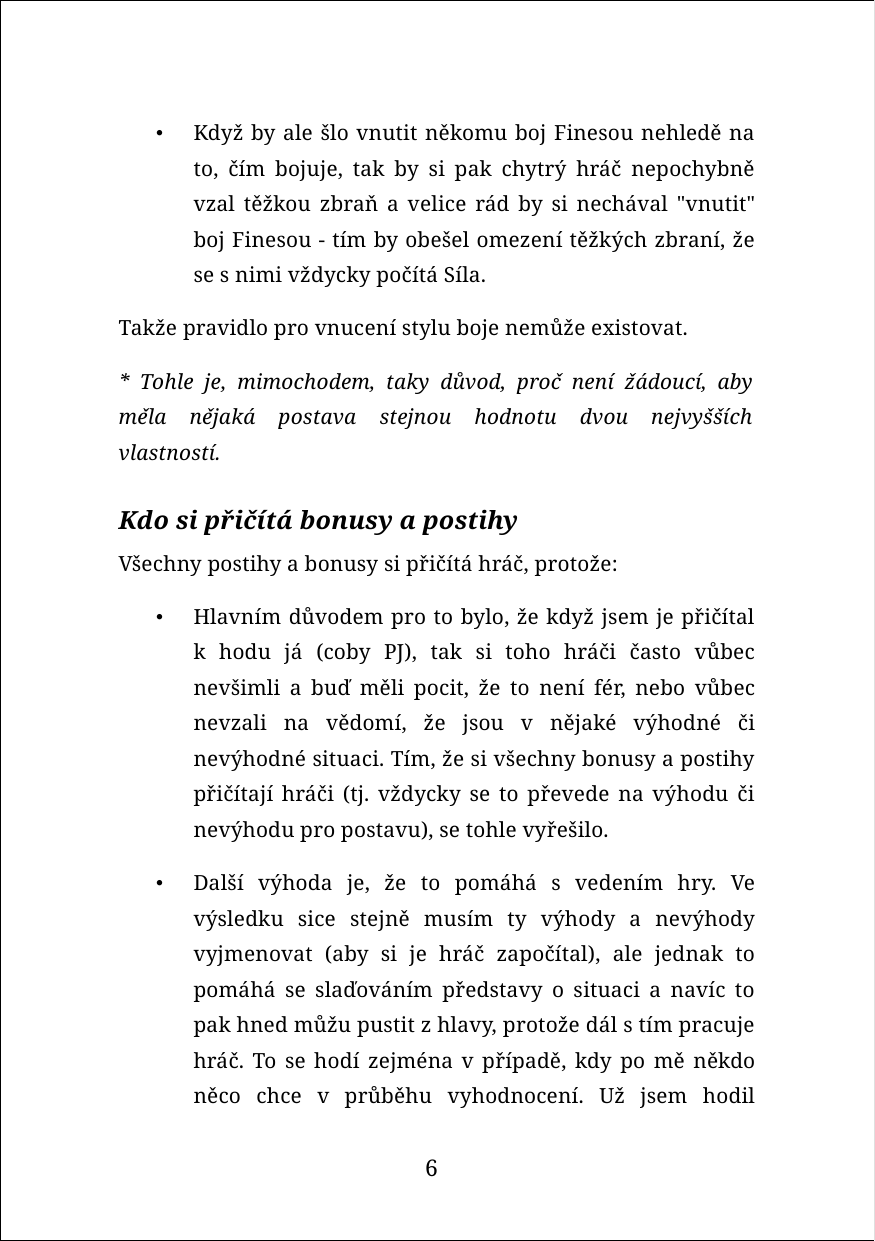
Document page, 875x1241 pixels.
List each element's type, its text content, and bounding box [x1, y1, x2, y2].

subtitle Kdo si přičítá bonusy a postihy [118, 503, 756, 537]
list Hlavním důvodem pro to bylo, že když jsem je přičítal k hodu já (coby PJ), tak si toho hráči často vůbec nevšimli a buď měli pocit, že to není fér, nebo vůbec nevzali na vědomí, že jsou v nějaké výhodné či nevýhodné situaci. Tím, že si všechny bonusy a postihy přičítají hráči (tj. vždycky se to převede na výhodu či nevýhodu pro postavu), se tohle vyřešilo. [156, 602, 756, 843]
list Když by ale šlo vnutit někomu boj Finesou nehledě na to, čím bojuje, tak by si pak chytrý hráč nepochybně vzal těžkou zbraň a velice rád by si nechával "vnutit" boj Finesou - tím by obešel omezení těžkých zbraní, že se s nimi vždycky počítá Síla. [156, 118, 756, 289]
list Další výhoda je, že to pomáhá s vedením hry. Ve výsledku sice stejně musím ty výhody a nevýhody vyjmenovat (aby si je hráč započítal), ale jednak to pomáhá se slaďováním představy o situaci a navíc to pak hned můžu pustit z hlavy, protože dál s tím pracuje hráč. To se hodí zejména v případě, kdy po mě někdo něco chce v průběhu vyhodnocení. Už jsem hodil [156, 868, 756, 1110]
text * Tohle je, mimochodem, taky důvod, proč není žádoucí, aby měla nějaká postava stejnou hodnotu dvou nejvyšších vlastností. [118, 367, 756, 466]
text Všechny postihy a bonusy si přičítá hráč, protože: [118, 549, 756, 577]
text Takže pravidlo pro vnucení stylu boje nemůže existovat. [118, 313, 756, 342]
